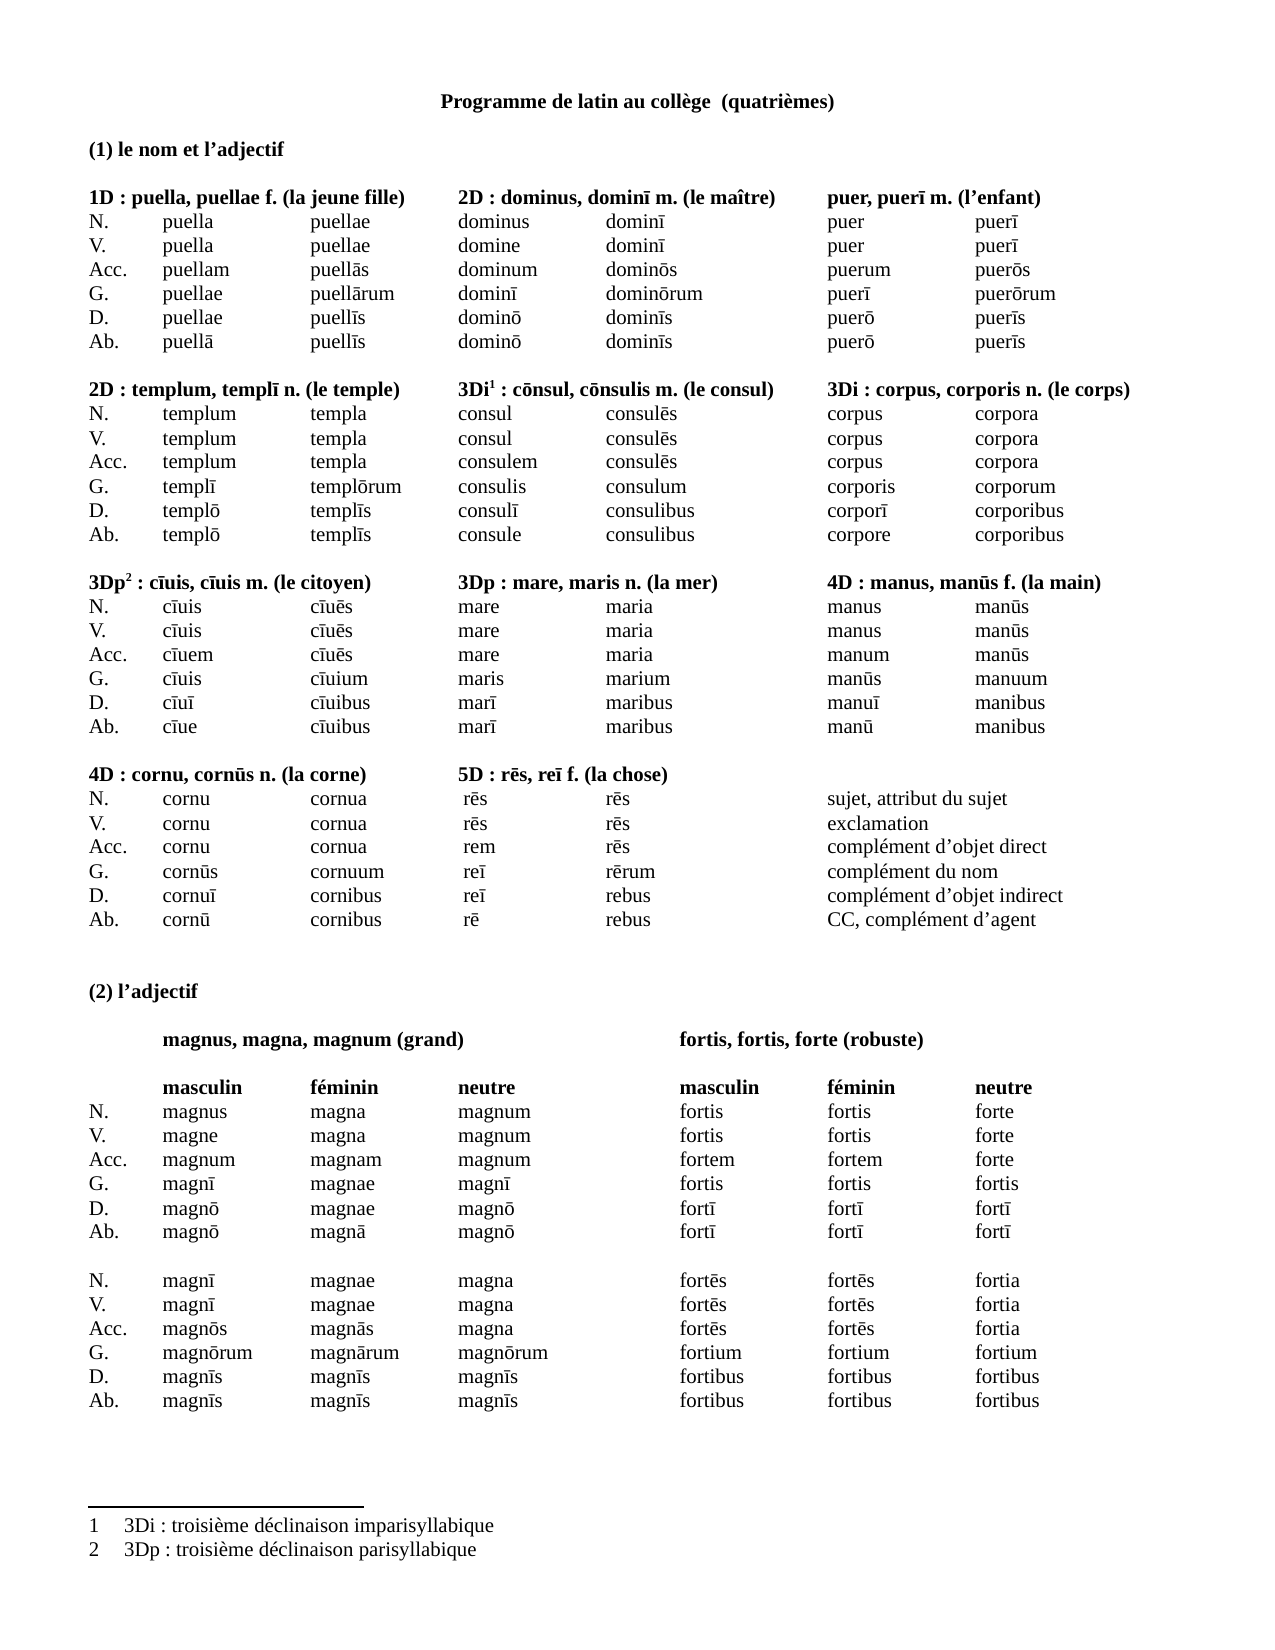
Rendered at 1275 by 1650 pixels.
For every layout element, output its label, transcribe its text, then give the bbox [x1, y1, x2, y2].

text 1D : puella, puellae f. (la jeune fille) 2D : dominus, dominī m. (le maître) puer, puerī m. (l’enfant) [88, 185, 1186, 209]
text D. puellae puellīs dominō dominīs puerō puerīs [88, 305, 1186, 329]
text masculin féminin neutre masculin féminin neutre [88, 1075, 1186, 1099]
text Acc. cornu cornua rem rēs complément d’objet direct [88, 834, 1186, 858]
text Acc. puellam puellās dominum dominōs puerum puerōs [88, 257, 1186, 281]
text N. templum templa consul consulēs corpus corpora [88, 401, 1186, 425]
text Acc. cīuem cīuēs mare maria manum manūs [88, 642, 1186, 666]
text V. templum templa consul consulēs corpus corpora [88, 425, 1186, 449]
text Acc. magnum magnam magnum fortem fortem forte [88, 1147, 1186, 1171]
text Ab. magnō magnā magnō fortī fortī fortī [88, 1219, 1186, 1243]
text N. cīuis cīuēs mare maria manus manūs [88, 594, 1186, 618]
text D. magnō magnae magnō fortī fortī fortī [88, 1195, 1186, 1219]
text G. cornūs cornuum reī rērum complément du nom [88, 858, 1186, 883]
text 3Dp : troisième déclinaison parisyllabique [88, 1537, 1186, 1561]
text N. puella puellae dominus dominī puer puerī [88, 209, 1186, 233]
text 4D : cornu, cornūs n. (la corne) 5D : rēs, reī f. (la chose) [88, 762, 1186, 786]
text D. cīuī cīuibus marī maribus manuī manibus [88, 690, 1186, 714]
text Ab. cornū cornibus rē rebus CC, complément d’agent [88, 907, 1186, 931]
text 3Di : troisième déclinaison imparisyllabique [88, 1513, 1186, 1537]
text Ab. magnīs magnīs magnīs fortibus fortibus fortibus [88, 1388, 1186, 1412]
text Ab. templō templīs consule consulibus corpore corporibus [88, 522, 1186, 546]
text G. puellae puellārum dominī dominōrum puerī puerōrum [88, 281, 1186, 305]
text V. cornu cornua rēs rēs exclamation [88, 810, 1186, 834]
text Ab. puellā puellīs dominō dominīs puerō puerīs [88, 329, 1186, 353]
text Programme de latin au collège (quatrièmes) [88, 88, 1186, 113]
text G. magnōrum magnārum magnōrum fortium fortium fortium [88, 1340, 1186, 1364]
text G. cīuis cīuium maris marium manūs manuum [88, 666, 1186, 690]
text 3Dp : cīuis, cīuis m. (le citoyen) 3Dp : mare, maris n. (la mer) 4D : manus, manūs f. (la main) [88, 570, 1186, 594]
text V. puella puellae domine dominī puer puerī [88, 233, 1186, 257]
text V. cīuis cīuēs mare maria manus manūs [88, 618, 1186, 642]
text magnus, magna, magnum (grand) fortis, fortis, forte (robuste) [88, 1027, 1186, 1051]
text D. cornuī cornibus reī rebus complément d’objet indirect [88, 883, 1186, 907]
text G. magnī magnae magnī fortis fortis fortis [88, 1171, 1186, 1195]
text Acc. magnōs magnās magna fortēs fortēs fortia [88, 1316, 1186, 1340]
text G. templī templōrum consulis consulum corporis corporum [88, 473, 1186, 498]
text (2) l’adjectif [88, 979, 1186, 1003]
text Acc. templum templa consulem consulēs corpus corpora [88, 449, 1186, 473]
text N. cornu cornua rēs rēs sujet, attribut du sujet [88, 786, 1186, 810]
text N. magnī magnae magna fortēs fortēs fortia [88, 1268, 1186, 1292]
text D. templō templīs consulī consulibus corporī corporibus [88, 498, 1186, 522]
text (1) le nom et l’adjectif [88, 137, 1186, 161]
text N. magnus magna magnum fortis fortis forte [88, 1099, 1186, 1123]
text D. magnīs magnīs magnīs fortibus fortibus fortibus [88, 1364, 1186, 1388]
text V. magnī magnae magna fortēs fortēs fortia [88, 1292, 1186, 1316]
text 2D : templum, templī n. (le temple) 3Di : cōnsul, cōnsulis m. (le consul) 3Di : corpus, corporis n. (le corps) [88, 377, 1186, 401]
text V. magne magna magnum fortis fortis forte [88, 1123, 1186, 1147]
text Ab. cīue cīuibus marī maribus manū manibus [88, 714, 1186, 738]
